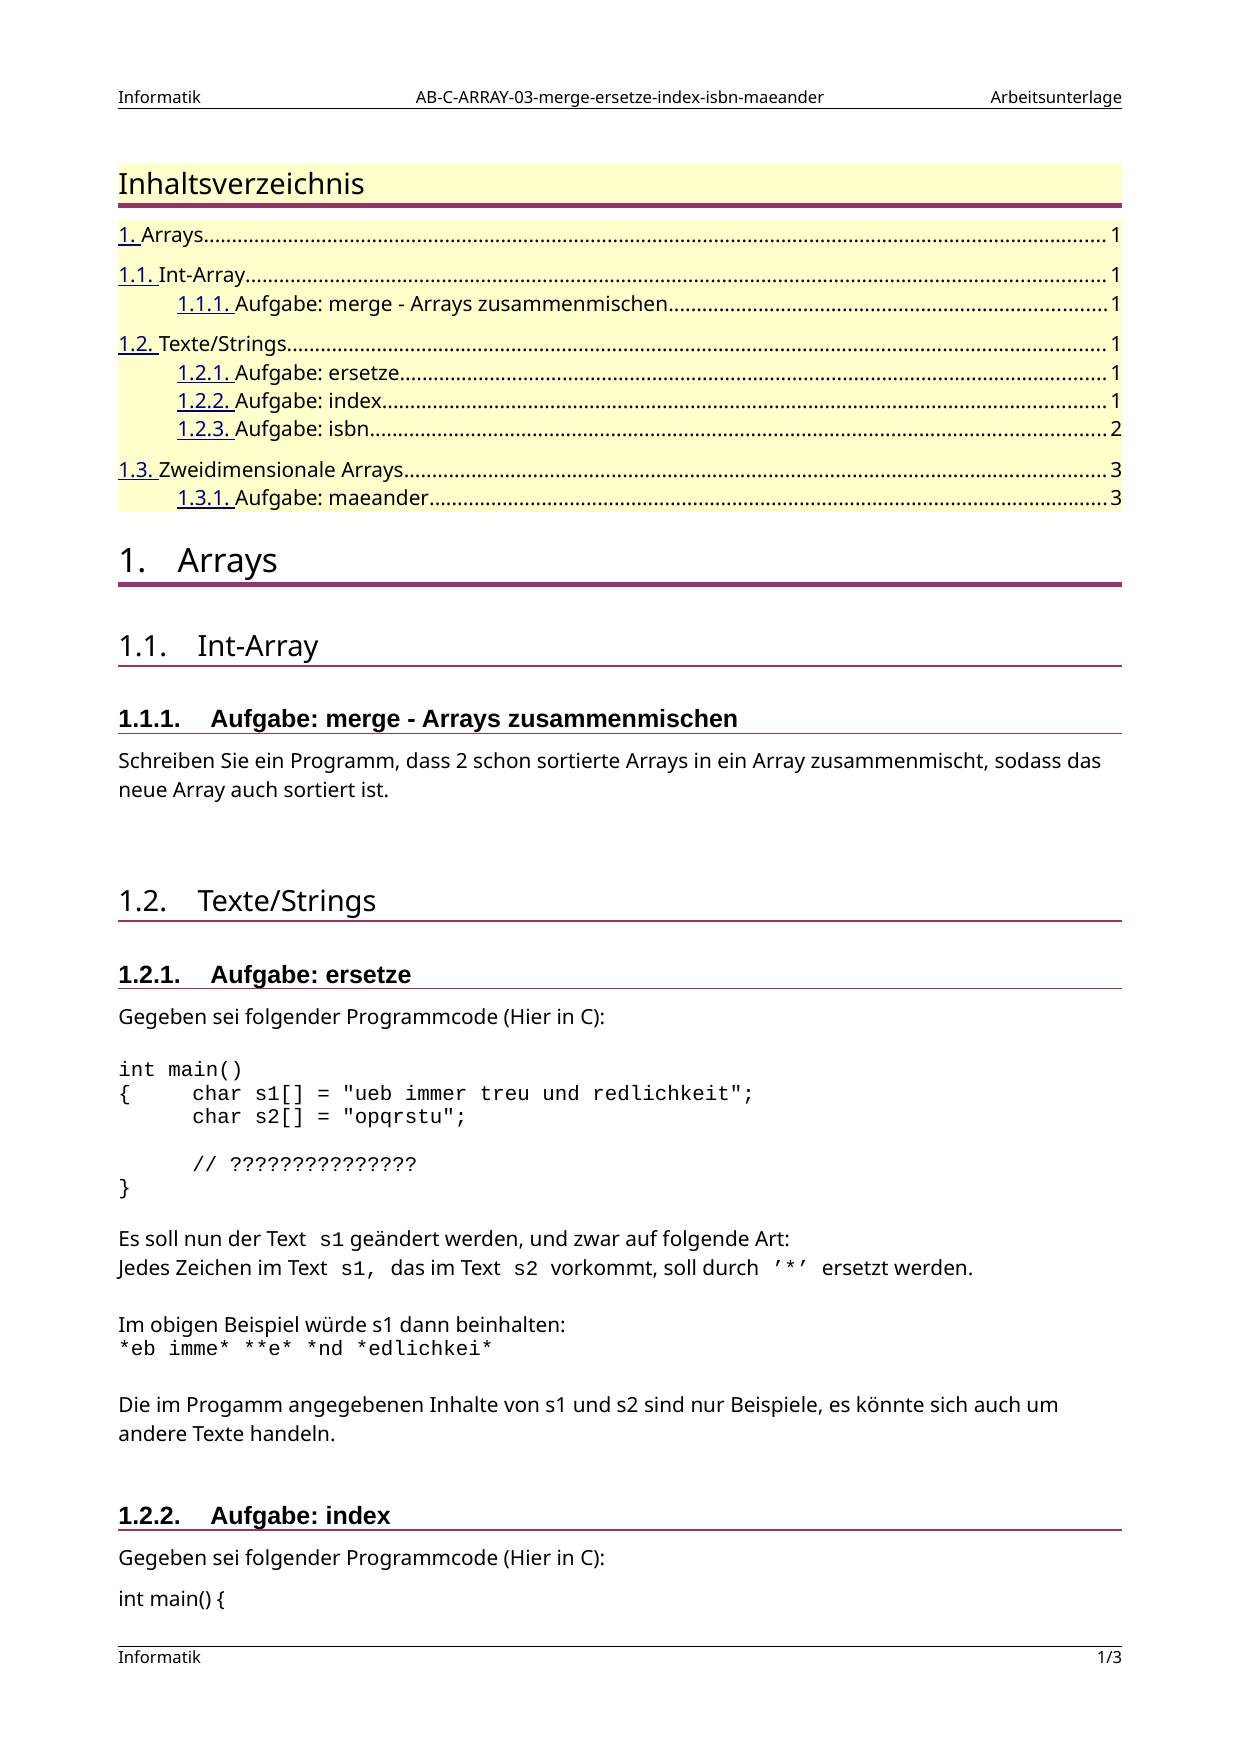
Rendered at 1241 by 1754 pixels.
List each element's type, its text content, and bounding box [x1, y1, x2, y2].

subtitle Aufgabe: merge - Arrays zusammenmischen [118, 704, 1122, 733]
text 1.2. Texte/Strings 1 [118, 329, 1122, 358]
subtitle Aufgabe: ersetze [118, 960, 1122, 988]
text Gegeben sei folgender Programmcode (Hier in C): [118, 1543, 1122, 1572]
text 1.2.1. Aufgabe: ersetze 1 [177, 358, 1122, 386]
text // ??????????????? [118, 1153, 1122, 1177]
text 1.3. Zweidimensionale Arrays 3 [118, 455, 1122, 483]
subtitle Int-Array [118, 625, 1122, 665]
text int main() { [118, 1584, 1122, 1612]
text 1.2.3. Aufgabe: isbn 2 [177, 414, 1122, 443]
text 1.3.1. Aufgabe: maeander 3 [177, 483, 1122, 512]
text 1.1. Int-Array 1 [118, 261, 1122, 289]
text Schreiben Sie ein Programm, dass 2 schon sortierte Arrays in ein Array zusammenmischt, sodass das neue Array auch sortiert ist. [118, 747, 1122, 803]
text } [118, 1177, 1122, 1201]
text char s2[] = "opqrstu"; [118, 1106, 1122, 1130]
text int main() [118, 1059, 1122, 1083]
text Gegeben sei folgender Programmcode (Hier in C): [118, 1002, 1122, 1031]
subtitle Texte/Strings [118, 881, 1122, 920]
subtitle Arrays [118, 537, 1122, 582]
text 1.2.2. Aufgabe: index 1 [177, 386, 1122, 414]
text Es soll nun der Text s1 geändert werden, und zwar auf folgende Art: [118, 1224, 1122, 1253]
text Im obigen Beispiel würde s1 dann beinhalten: [118, 1310, 1122, 1338]
text { char s1[] = "ueb immer treu und redlichkeit"; [118, 1083, 1122, 1106]
subtitle Aufgabe: index [118, 1501, 1122, 1529]
text Die im Progamm angegebenen Inhalte von s1 und s2 sind nur Beispiele, es könnte sich auch um andere Texte handeln. [118, 1391, 1122, 1447]
text *eb imme* **e* *nd *edlichkei* [118, 1338, 1122, 1362]
text 1. Arrays 1 [118, 220, 1122, 249]
text 1.1.1. Aufgabe: merge - Arrays zusammenmischen 1 [177, 289, 1122, 317]
text Jedes Zeichen im Text s1, das im Text s2 vorkommt, soll durch ’*’ ersetzt werden. [118, 1253, 1122, 1282]
subtitle Inhaltsverzeichnis [118, 163, 1122, 203]
